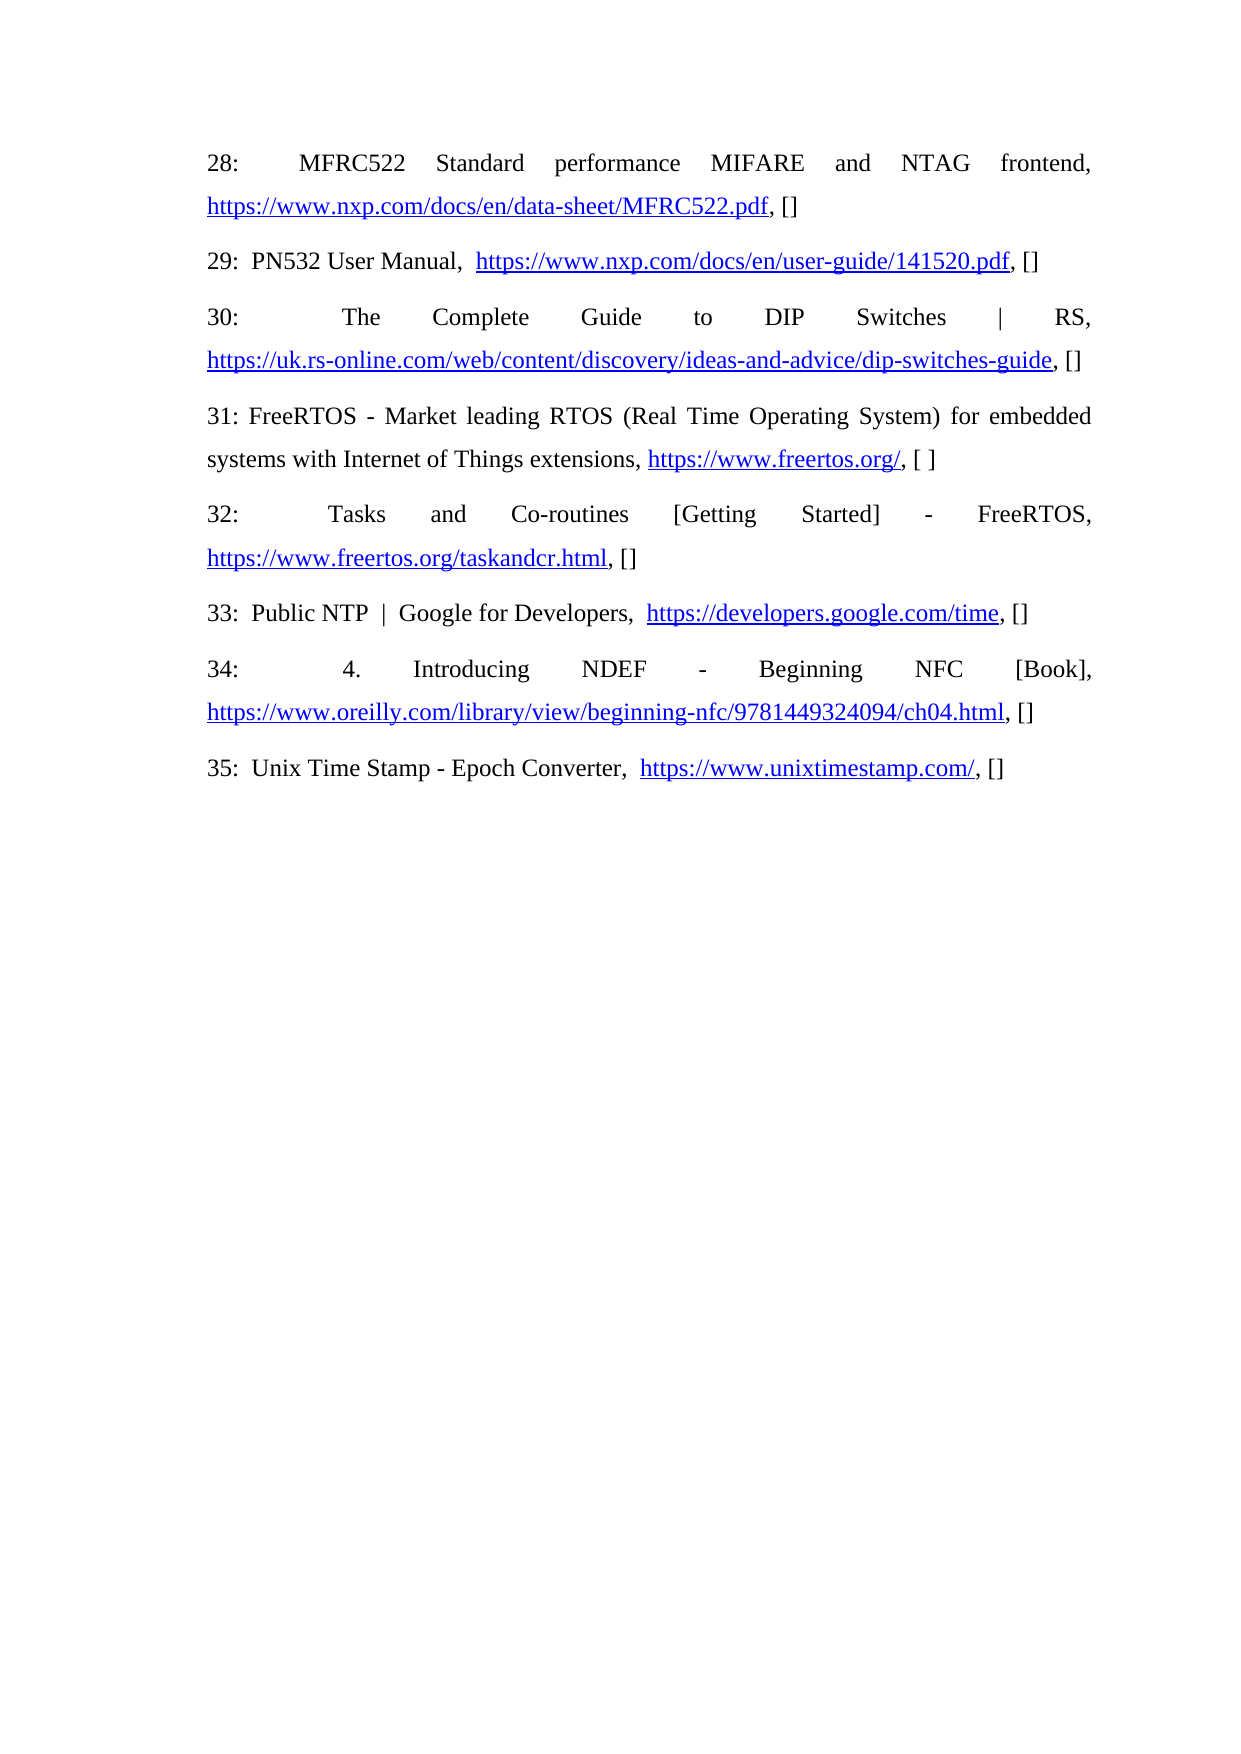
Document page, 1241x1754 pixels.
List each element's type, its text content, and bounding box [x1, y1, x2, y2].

text 28: MFRC522 Standard performance MIFARE and NTAG frontend, https://www.nxp.com/docs/en/data-sheet/MFRC522.pdf, [] [207, 148, 1092, 219]
text 31: FreeRTOS - Market leading RTOS (Real Time Operating System) for embedded systems with Internet of Things extensions, https://www.freertos.org/, [ ] [207, 401, 1092, 473]
text 34: 4. Introducing NDEF - Beginning NFC [Book], https://www.oreilly.com/library/view/beginning-nfc/9781449324094/ch04.html, [] [207, 654, 1092, 726]
text 33: Public NTP | Google for Developers, https://developers.google.com/time, [] [207, 598, 1092, 627]
text 30: The Complete Guide to DIP Switches | RS, https://uk.rs-online.com/web/content/discovery/ideas-and-advice/dip-switches-guide, [] [207, 302, 1092, 374]
text 35: Unix Time Stamp - Epoch Converter, https://www.unixtimestamp.com/, [] [207, 753, 1092, 781]
text 32: Tasks and Co-routines [Getting Started] - FreeRTOS, https://www.freertos.org/taskandcr.html, [] [207, 499, 1092, 571]
text 29: PN532 User Manual, https://www.nxp.com/docs/en/user-guide/141520.pdf, [] [207, 246, 1092, 275]
